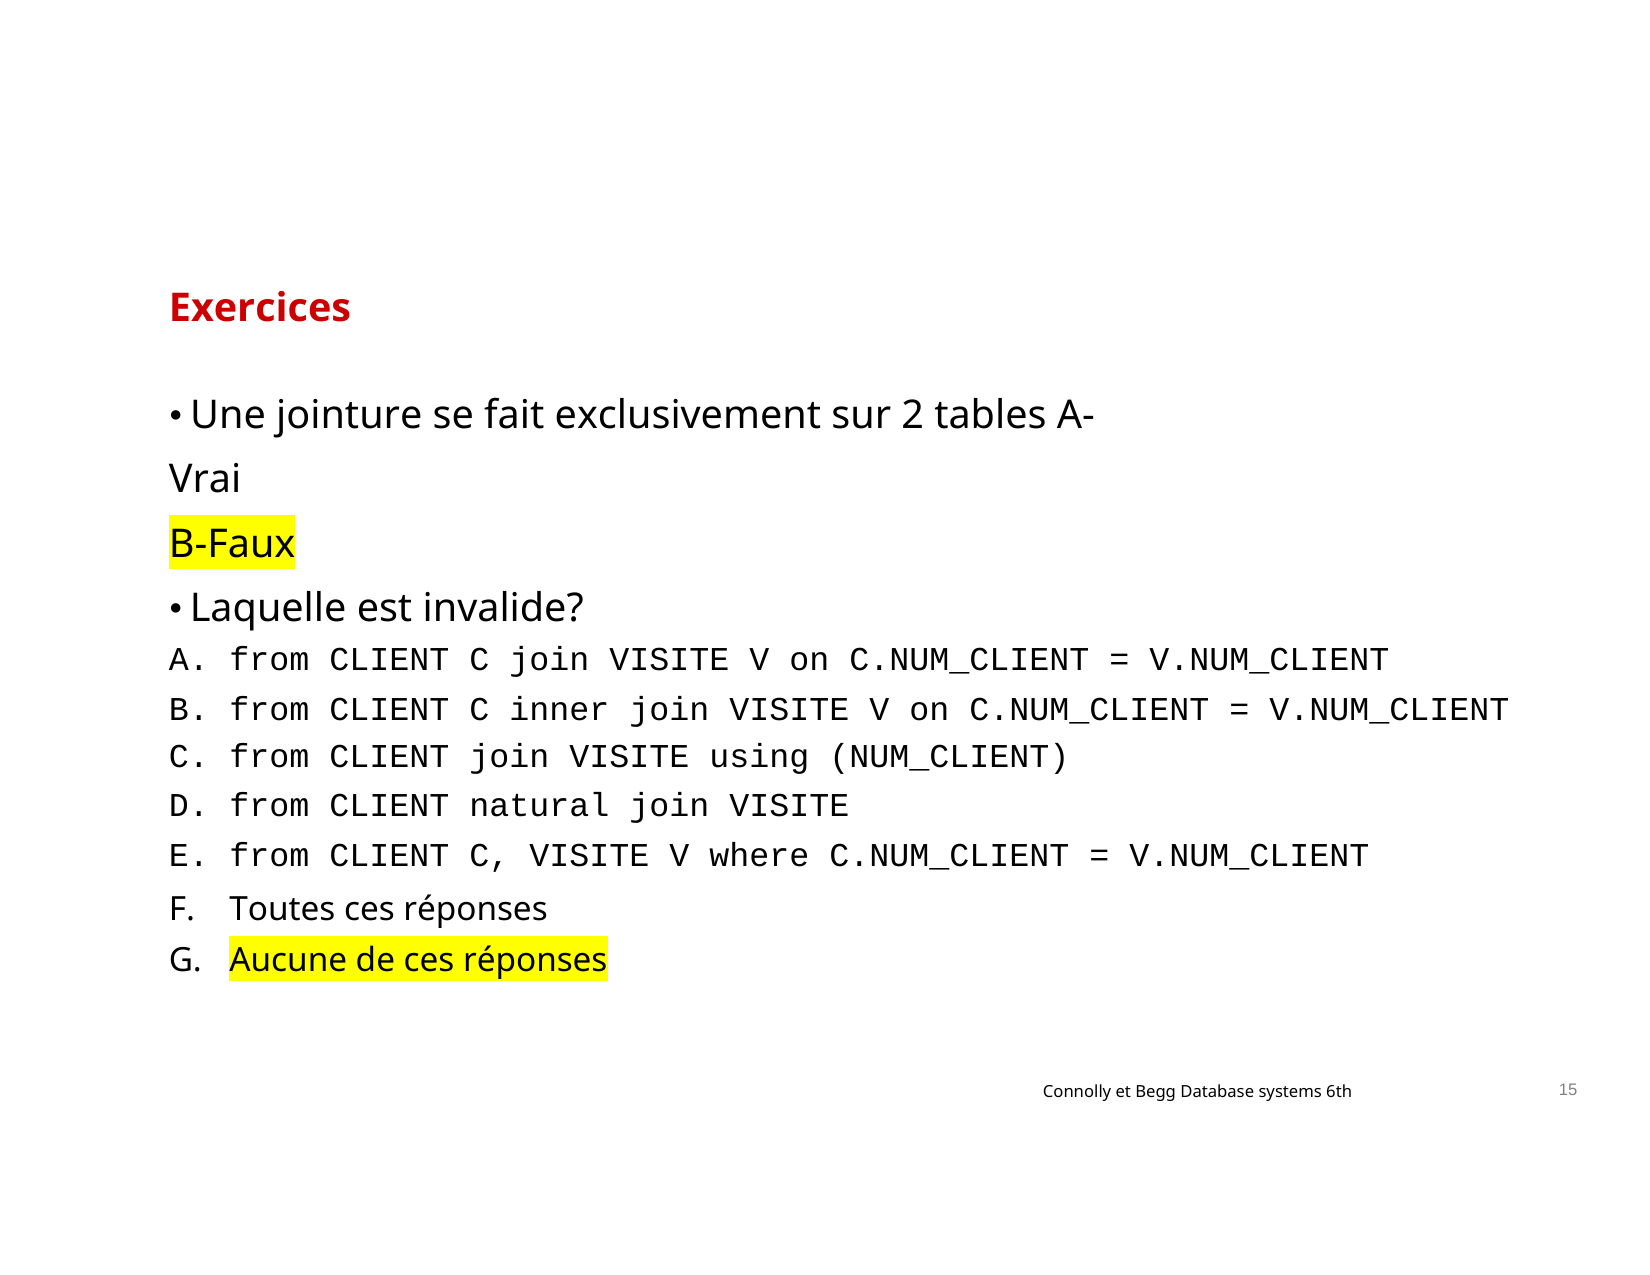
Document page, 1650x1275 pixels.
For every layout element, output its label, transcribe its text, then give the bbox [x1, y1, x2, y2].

table_header 15 [1450, 1080, 1577, 1123]
table_header Connolly et Begg Database systems 6th [748, 1080, 1450, 1102]
list from CLIENT join VISITE using (NUM_CLIENT) [168, 740, 1577, 778]
text Exercices [169, 279, 1577, 333]
list from CLIENT C, VISITE V where C.NUM_CLIENT = V.NUM_CLIENT [168, 838, 1577, 876]
list from CLIENT natural join VISITE [168, 788, 1577, 826]
text B-Faux [169, 515, 1577, 569]
list Laquelle est invalide? [168, 579, 1577, 633]
table_cell [748, 1103, 1450, 1123]
list Aucune de ces réponses [168, 936, 1577, 981]
list Une jointure se fait exclusivement sur 2 tables A-Vrai [168, 386, 1131, 504]
list from CLIENT C inner join VISITE V on C.NUM_CLIENT = V.NUM_CLIENT [168, 692, 1577, 730]
list Toutes ces réponses [168, 884, 1577, 930]
list from CLIENT C join VISITE V on C.NUM_CLIENT = V.NUM_CLIENT [168, 643, 1577, 681]
